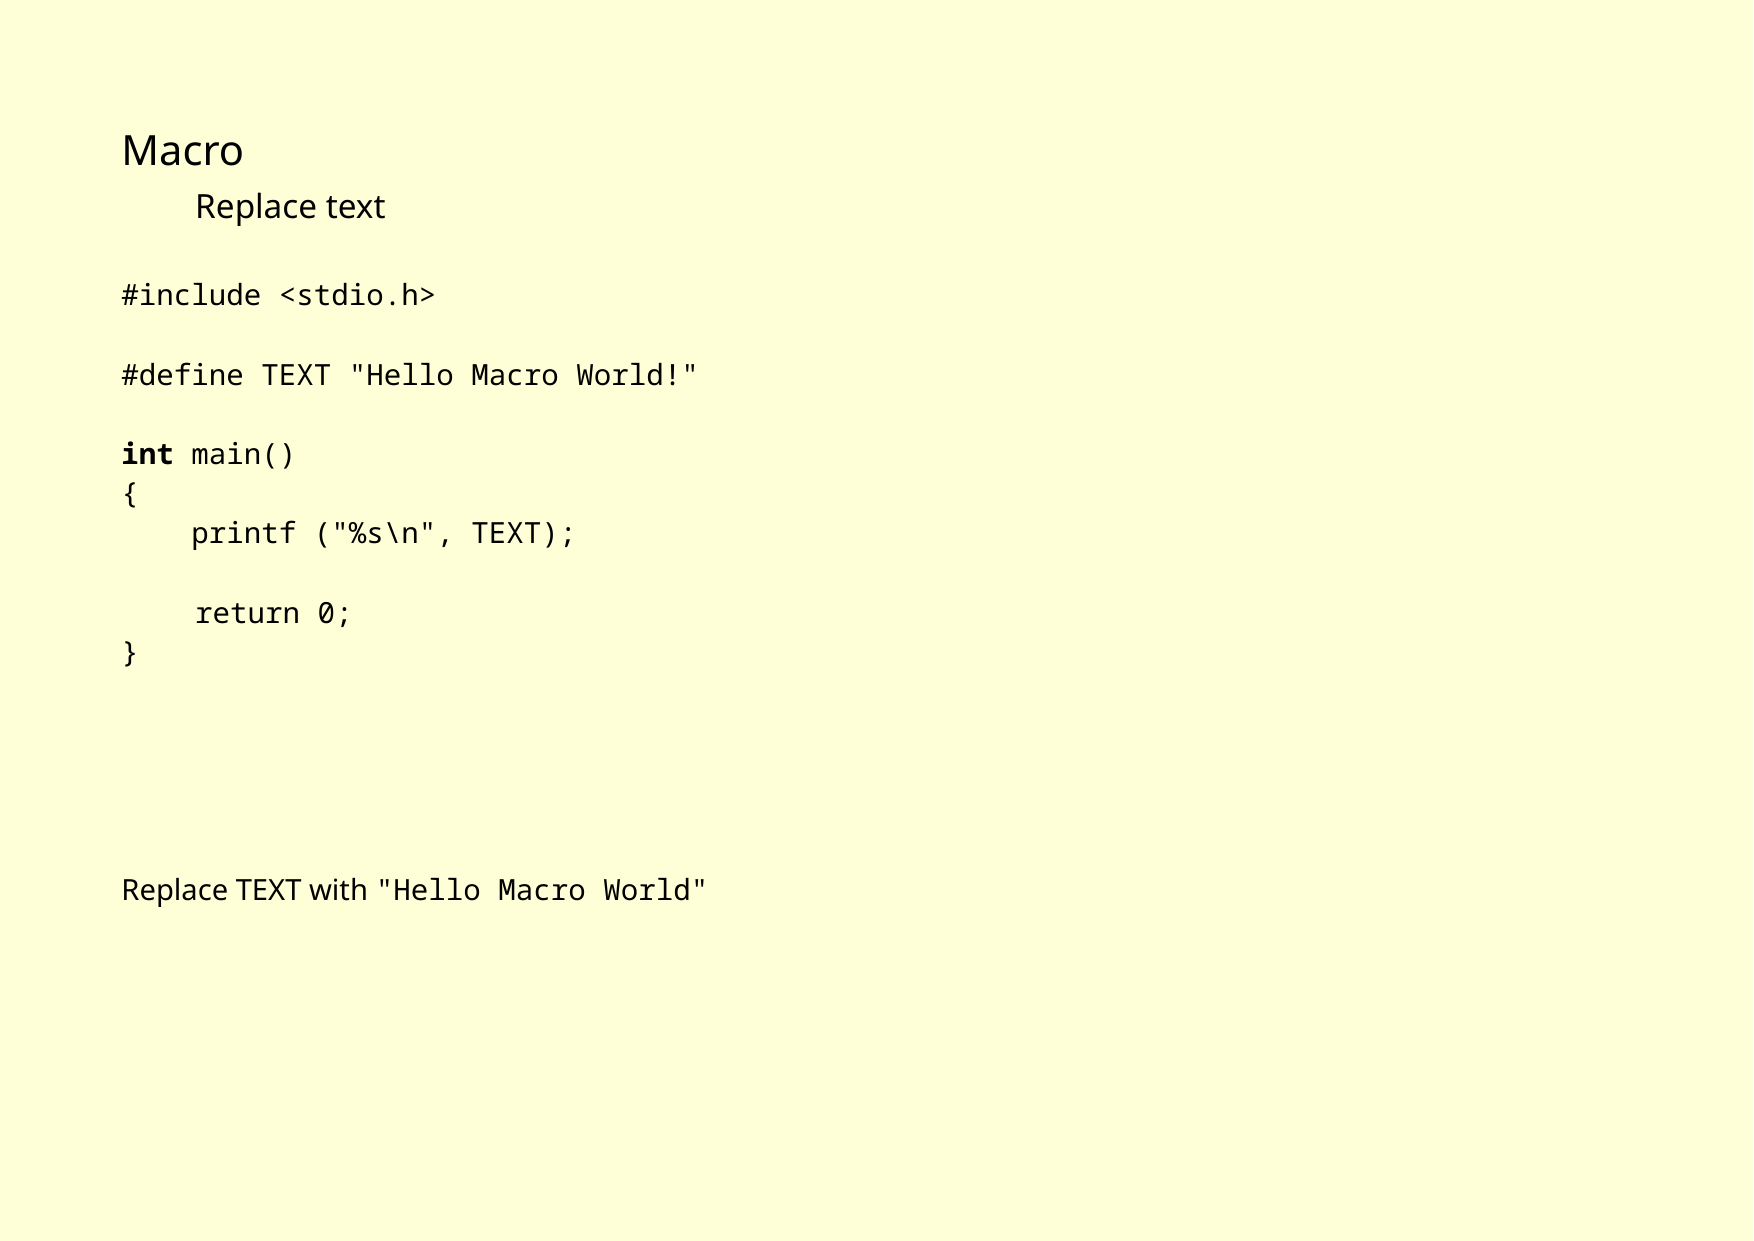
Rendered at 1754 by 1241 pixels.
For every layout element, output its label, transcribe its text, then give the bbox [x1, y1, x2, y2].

text #define TEXT "Hello Macro World!" [121, 354, 1632, 393]
text Macro [121, 121, 1632, 178]
text printf ("%s\n", TEXT); [121, 512, 1632, 552]
text int main() [121, 433, 1632, 473]
text } [121, 632, 1632, 671]
text Replace text [121, 178, 1632, 229]
text #include <stdio.h> [121, 274, 1632, 314]
text { [121, 473, 1632, 512]
text Replace TEXT with "Hello Macro World" [121, 870, 1632, 909]
text return 0; [121, 592, 1632, 632]
